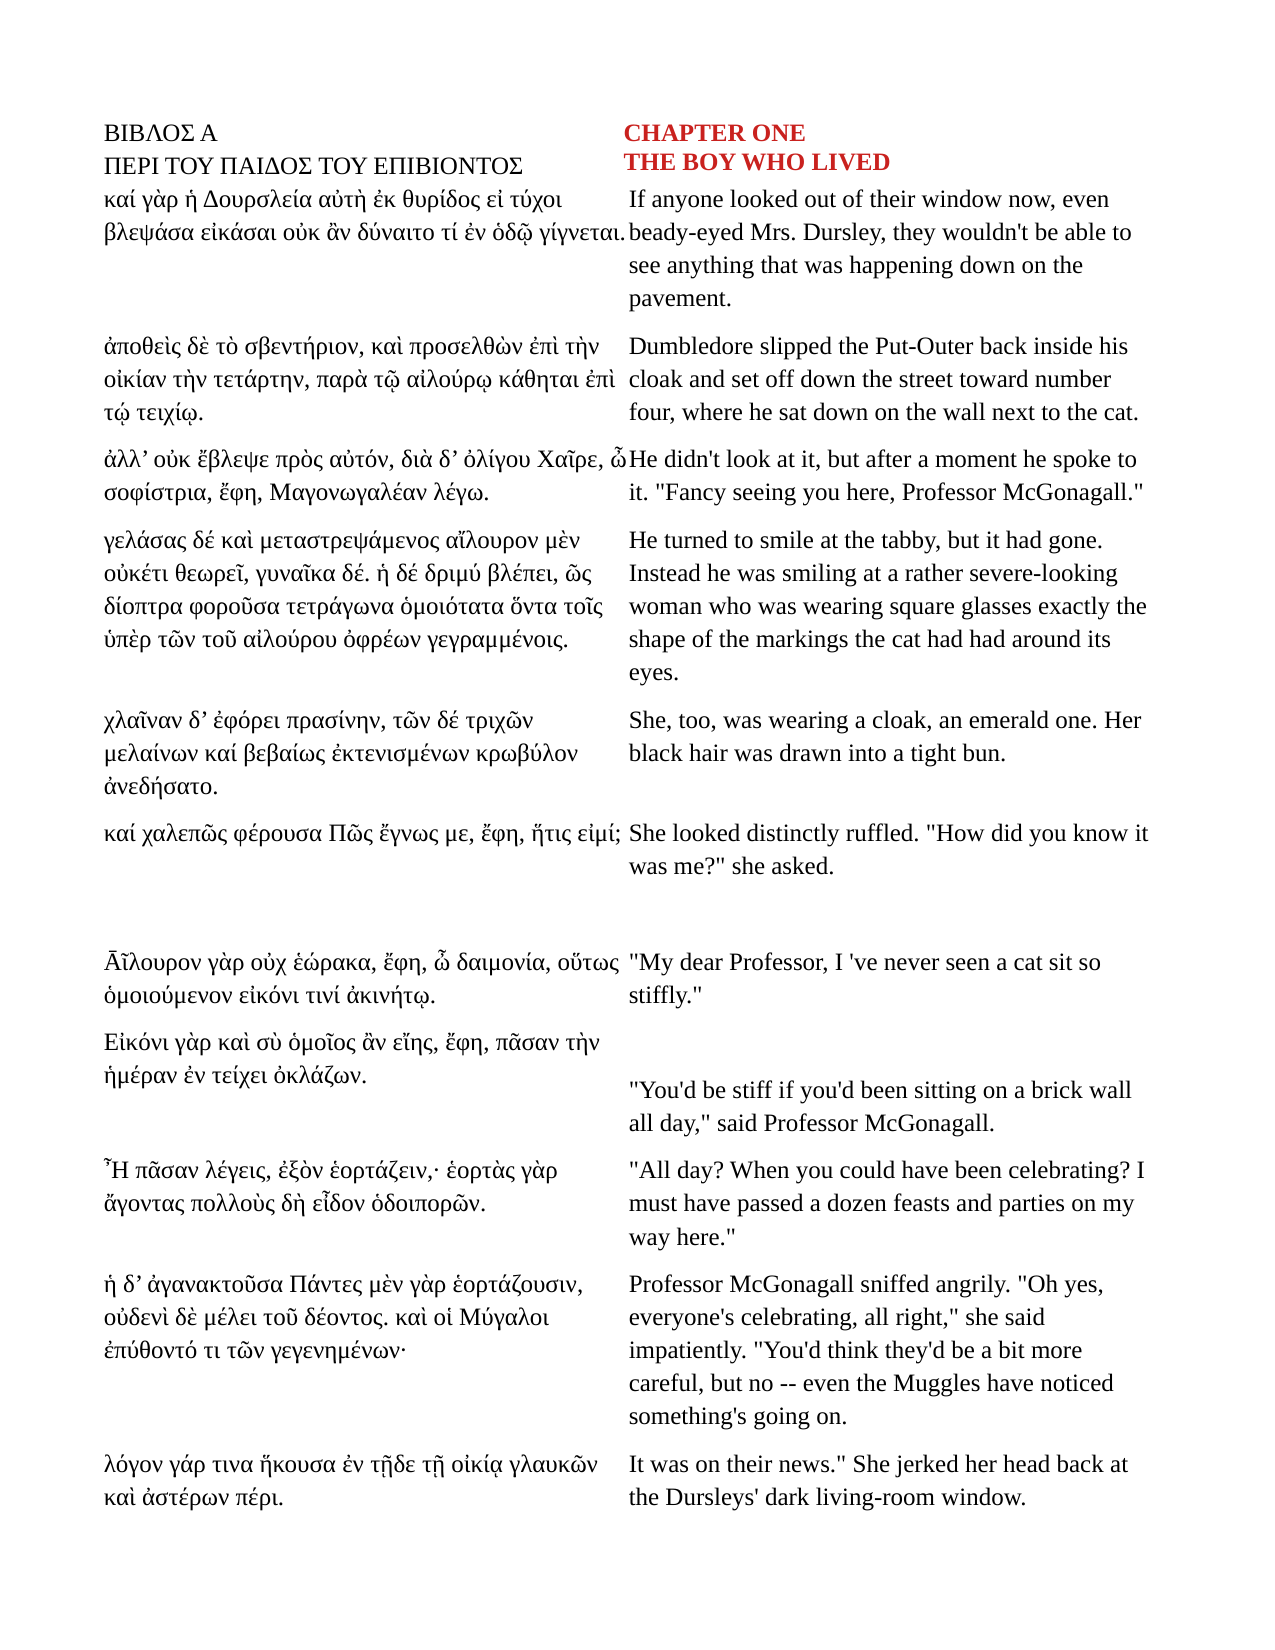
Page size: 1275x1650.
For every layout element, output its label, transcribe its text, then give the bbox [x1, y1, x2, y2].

table_cell Dumbledore slipped the Put-Outer back inside his cloak and set off down the street toward number four, where he sat down on the wall next to the cat. [629, 331, 1157, 444]
table_cell She, too, was wearing a cloak, an emerald one. Her black hair was drawn into a tight bun. [629, 705, 1157, 818]
table_cell She looked distinctly ruffled. "How did you know it was me?" she asked. [629, 819, 1157, 947]
table_cell Ᾱῖλουρον γὰρ οὐχ ἑώρακα, ἔφη, ὦ δαιμονία, οὕτως ὁμοιούμενον εἰκόνι τινί ἀκινήτῳ. [104, 947, 628, 1027]
table_cell Ἦ πᾶσαν λέγεις, ἐξὸν ἑορτάζειν,· ἑορτὰς γὰρ ἄγοντας πολλοὺς δὴ εἶδον ὁδοιπορῶν. [104, 1156, 628, 1269]
table_cell ἀποθεὶς δὲ τὸ σβεντήριον, καὶ προσελθὼν ἐπὶ τὴν οἰκίαν τὴν τετάρτην, παρὰ τῷ αἰλούρῳ κάθηται ἐπὶ τῴ τειχίῳ. [104, 331, 628, 444]
table_cell καί χαλεπῶς φέρουσα Πῶς ἔγνως με, ἔφη, ἥτις εἰμί; [104, 819, 628, 947]
table_cell He didn't look at it, but after a moment he spoke to it. "Fancy seeing you here, Professor McGonagall." [629, 445, 1157, 525]
table_cell "You'd be stiff if you'd been sitting on a brick wall all day," said Professor McGonagall. [629, 1027, 1157, 1156]
table_header ΒΙΒΛΟΣ Α ΠΕΡΙ ΤΟΥ ΠΑΙΔΟΣ ΤΟΥ ΕΠΙΒΙΟΝΤΟΣ [104, 118, 623, 184]
table_cell Professor McGonagall sniffed angrily. "Oh yes, everyone's celebrating, all right," she said impatiently. "You'd think they'd be a bit more careful, but no -- even the Muggles have noticed something's going on. [629, 1269, 1157, 1449]
table_cell Εἰκόνι γὰρ καὶ σὺ ὁμοῖος ἂν εἴης, ἔφη, πᾶσαν τὴν ἡμέραν ἐν τείχει ὀκλάζων. [104, 1027, 628, 1156]
table_cell ἀλλ’ οὐκ ἔβλεψε πρὸς αὐτόν, διὰ δ’ ὀλίγου Χαῖρε, ὦ σοφίστρια, ἔφη, Μαγονωγαλέαν λέγω. [104, 445, 628, 525]
table_cell χλαῖναν δ’ ἐφόρει πρασίνην, τῶν δέ τριχῶν μελαίνων καί βεβαίως ἐκτενισμένων κρωβύλον ἀνεδήσατο. [104, 705, 628, 818]
table_cell λόγον γάρ τινα ἥκουσα ἐν τῇδε τῇ οἰκίᾳ γλαυκῶν καὶ ἀστέρων πέρι. [104, 1449, 628, 1529]
table_cell "All day? When you could have been celebrating? I must have passed a dozen feasts and parties on my way here." [629, 1156, 1157, 1269]
table_cell "My dear Professor, I 've never seen a cat sit so stiffly." [629, 947, 1157, 1027]
table_header CHAPTER ONE THE BOY WHO LIVED [623, 118, 1157, 184]
table_cell γελάσας δέ καὶ μεταστρεψάμενος αἴλουρον μὲν οὐκέτι θεωρεῖ, γυναῖκα δέ. ἡ δέ δριμύ βλέπει, ῶς δίοπτρα φοροῦσα τετράγωνα ὁμοιότατα ὅντα τοῖς ὑπὲρ τῶν τοῦ αἰλούρου ὀφρέων γεγραμμένοις. [104, 525, 628, 705]
table_cell He turned to smile at the tabby, but it had gone. Instead he was smiling at a rather severe-looking woman who was wearing square glasses exactly the shape of the markings the cat had had around its eyes. [629, 525, 1157, 705]
table_cell καί γὰρ ἡ Δουρσλεία αὐτὴ ἐκ θυρίδος εἰ τύχοι βλεψάσα εἰκάσαι οὐκ ἂν δύναιτο τί ἐν ὁδῷ γίγνεται. [104, 184, 628, 331]
table_cell ἡ δ’ ἀγανακτοῦσα Πάντες μὲν γὰρ ἑορτάζουσιν, οὐδενὶ δὲ μέλει τοῦ δέοντος. καὶ οἱ Μύγαλοι ἐπύθοντό τι τῶν γεγενημένων· [104, 1269, 628, 1449]
table_cell It was on their news." She jerked her head back at the Dursleys' dark living-room window. [629, 1449, 1157, 1529]
table_cell If anyone looked out of their window now, even beady-eyed Mrs. Dursley, they wouldn't be able to see anything that was happening down on the pavement. [629, 184, 1157, 331]
